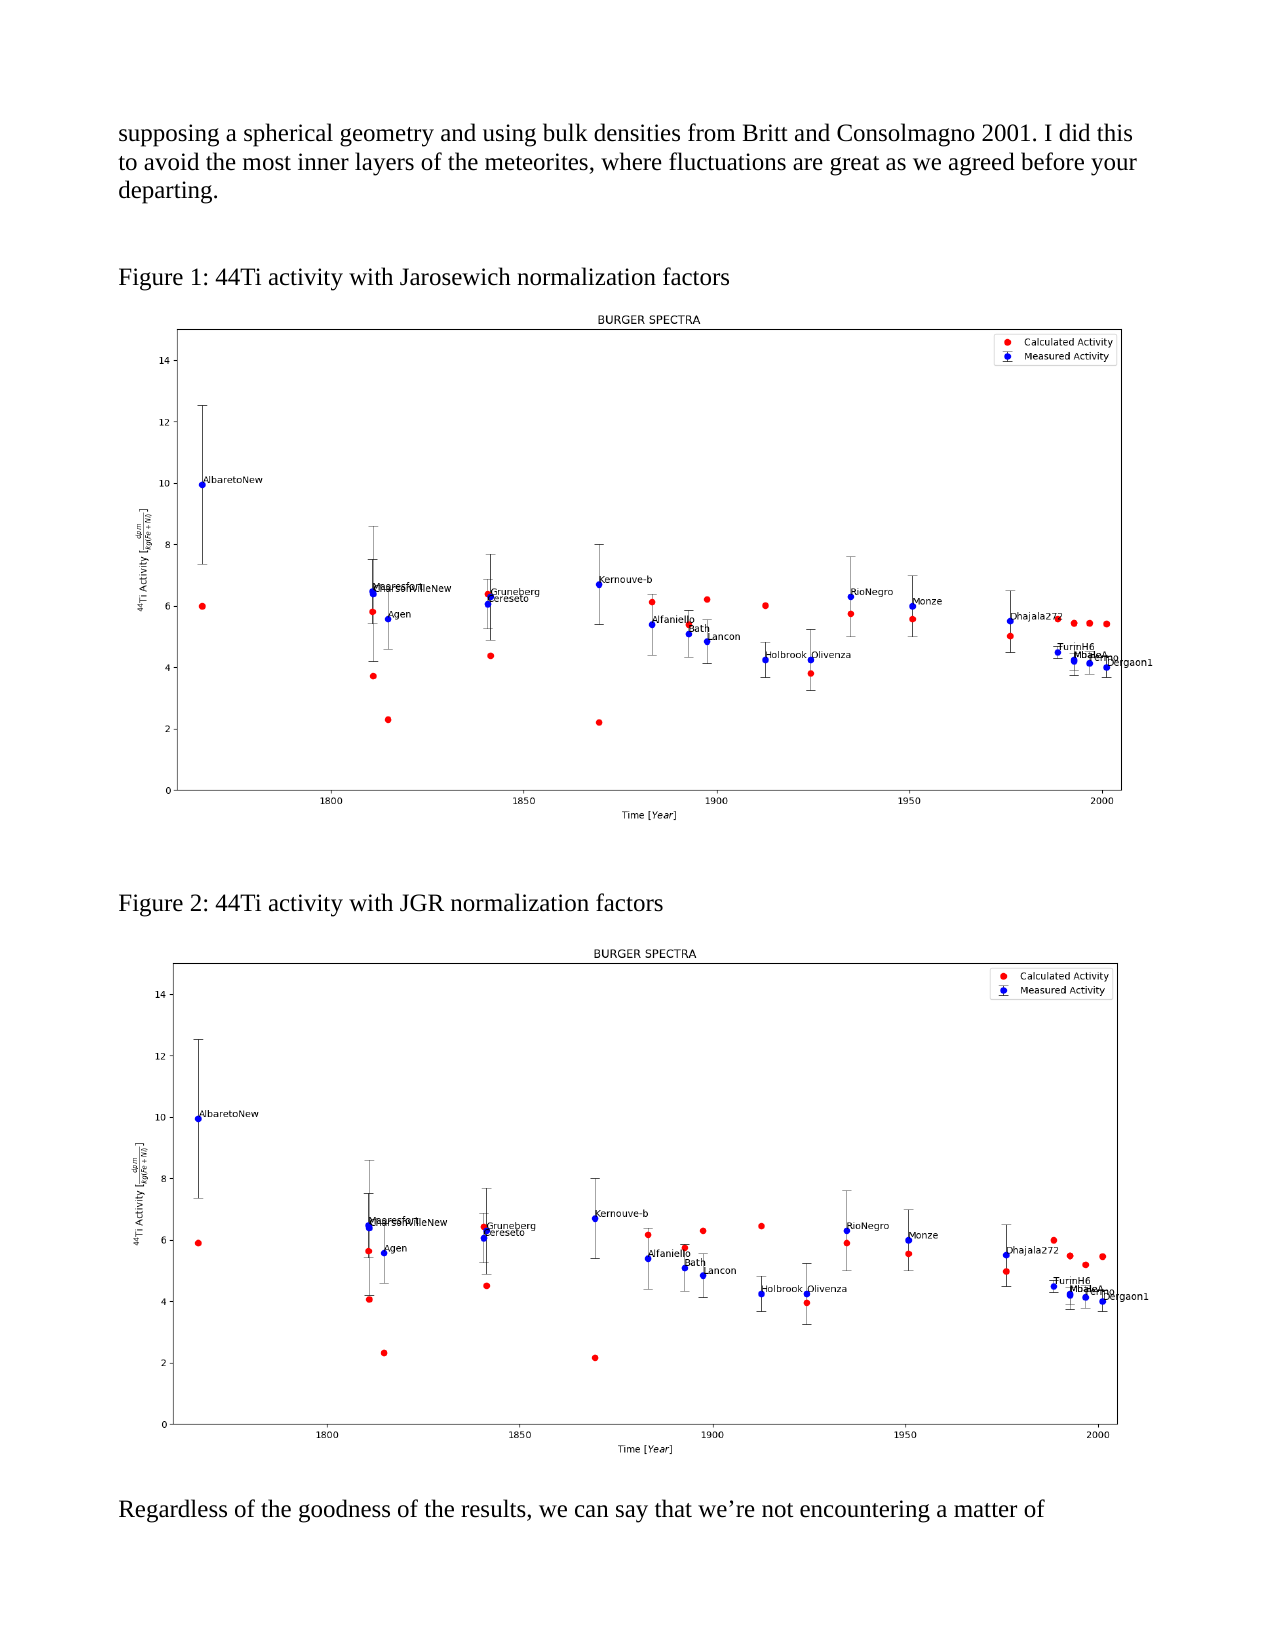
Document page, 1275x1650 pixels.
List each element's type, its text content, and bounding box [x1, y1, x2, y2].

text Figure 1: 44Ti activity with Jarosewich normalization factors [118, 262, 1157, 291]
text supposing a spherical geometry and using bulk densities from Britt and Consolmagno 2001. I did this to avoid the most inner layers of the meteorites, where fluctuations are great as we agreed before your departing. [118, 118, 1157, 204]
text Figure 2: 44Ti activity with JGR normalization factors [118, 888, 1157, 917]
picture [121, 940, 1161, 1465]
picture [125, 305, 1165, 831]
text Regardless of the goodness of the results, we can say that we’re not encountering a matter of [118, 917, 1157, 1522]
